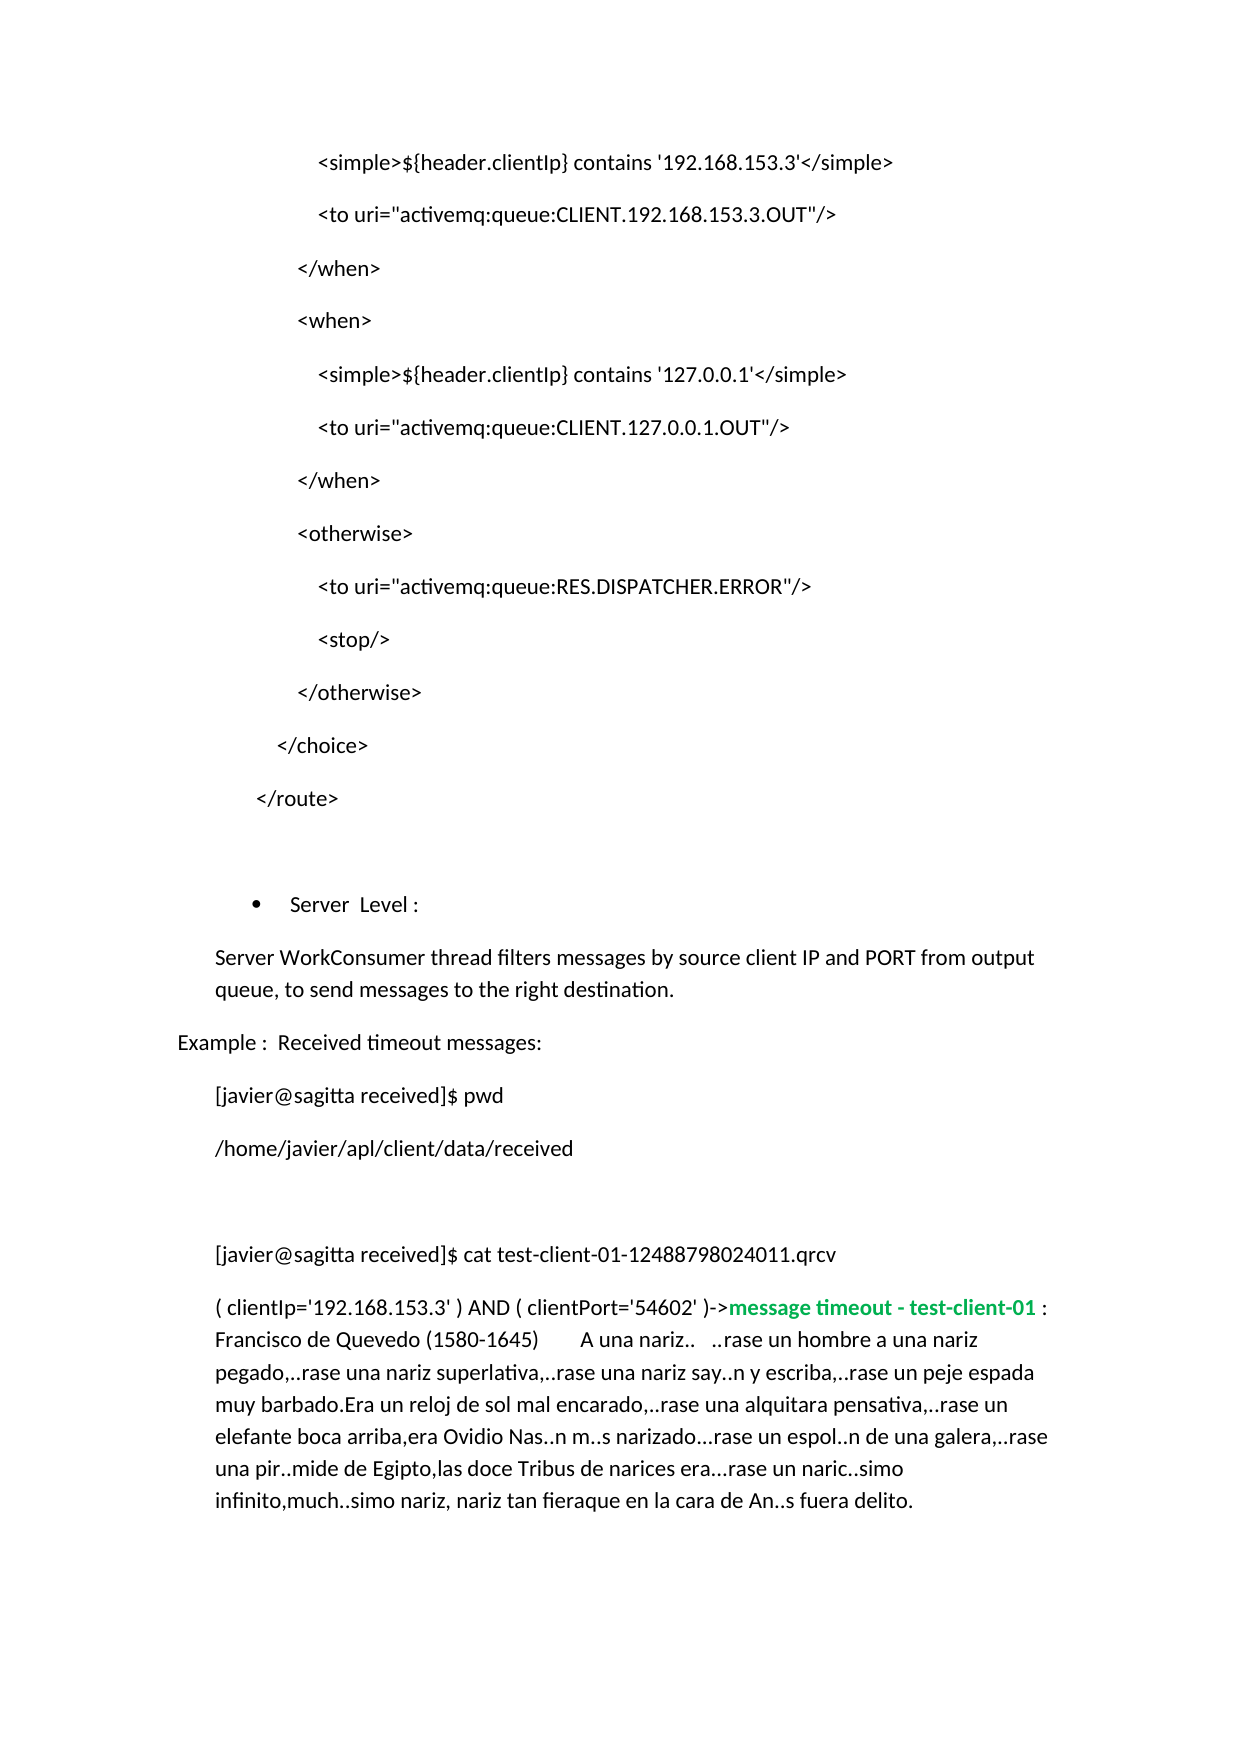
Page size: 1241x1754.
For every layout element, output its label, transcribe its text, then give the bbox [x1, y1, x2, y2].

list <to uri="activemq:queue:RES.DISPATCHER.ERROR"/> [215, 572, 1063, 600]
list </when> [215, 466, 1063, 494]
list <simple>${header.clientIp} contains '192.168.153.3'</simple> [215, 148, 1063, 176]
list [javier@sagitta received]$ pwd [215, 1081, 1063, 1109]
list <when> [215, 307, 1063, 335]
list <stop/> [215, 625, 1063, 653]
text Server WorkConsumer thread filters messages by source client IP and PORT from output queue, to send messages to the right destination. [215, 943, 1063, 1003]
list </route> [215, 784, 1063, 812]
list [javier@sagitta received]$ cat test-client-01-12488798024011.qrcv [215, 1240, 1063, 1268]
text Example : Received timeout messages: [177, 1028, 1063, 1056]
list Server Level : [252, 890, 1063, 918]
list <otherwise> [215, 519, 1063, 547]
list <simple>${header.clientIp} contains '127.0.0.1'</simple> [215, 360, 1063, 388]
list <to uri="activemq:queue:CLIENT.192.168.153.3.OUT"/> [215, 201, 1063, 229]
list /home/javier/apl/client/data/received [215, 1134, 1063, 1162]
list <to uri="activemq:queue:CLIENT.127.0.0.1.OUT"/> [215, 413, 1063, 441]
list </choice> [215, 731, 1063, 759]
list ( clientIp='192.168.153.3' ) AND ( clientPort='54602' )->message timeout - test-client-01 : Francisco de Quevedo (1580-1645) A una nariz.. ..rase un hombre a una nariz pegado,..rase una nariz superlativa,..rase una nariz say..n y escriba,..rase un peje espada muy barbado.Era un reloj de sol mal encarado,..rase una alquitara pensativa,..rase un elefante boca arriba,era Ovidio Nas..n m..s narizado...rase un espol..n de una galera,..rase una pir..mide de Egipto,las doce Tribus de narices era...rase un naric..simo infinito,much..simo nariz, nariz tan fieraque en la cara de An..s fuera delito. [215, 1293, 1063, 1514]
list </when> [215, 254, 1063, 282]
list </otherwise> [215, 678, 1063, 706]
